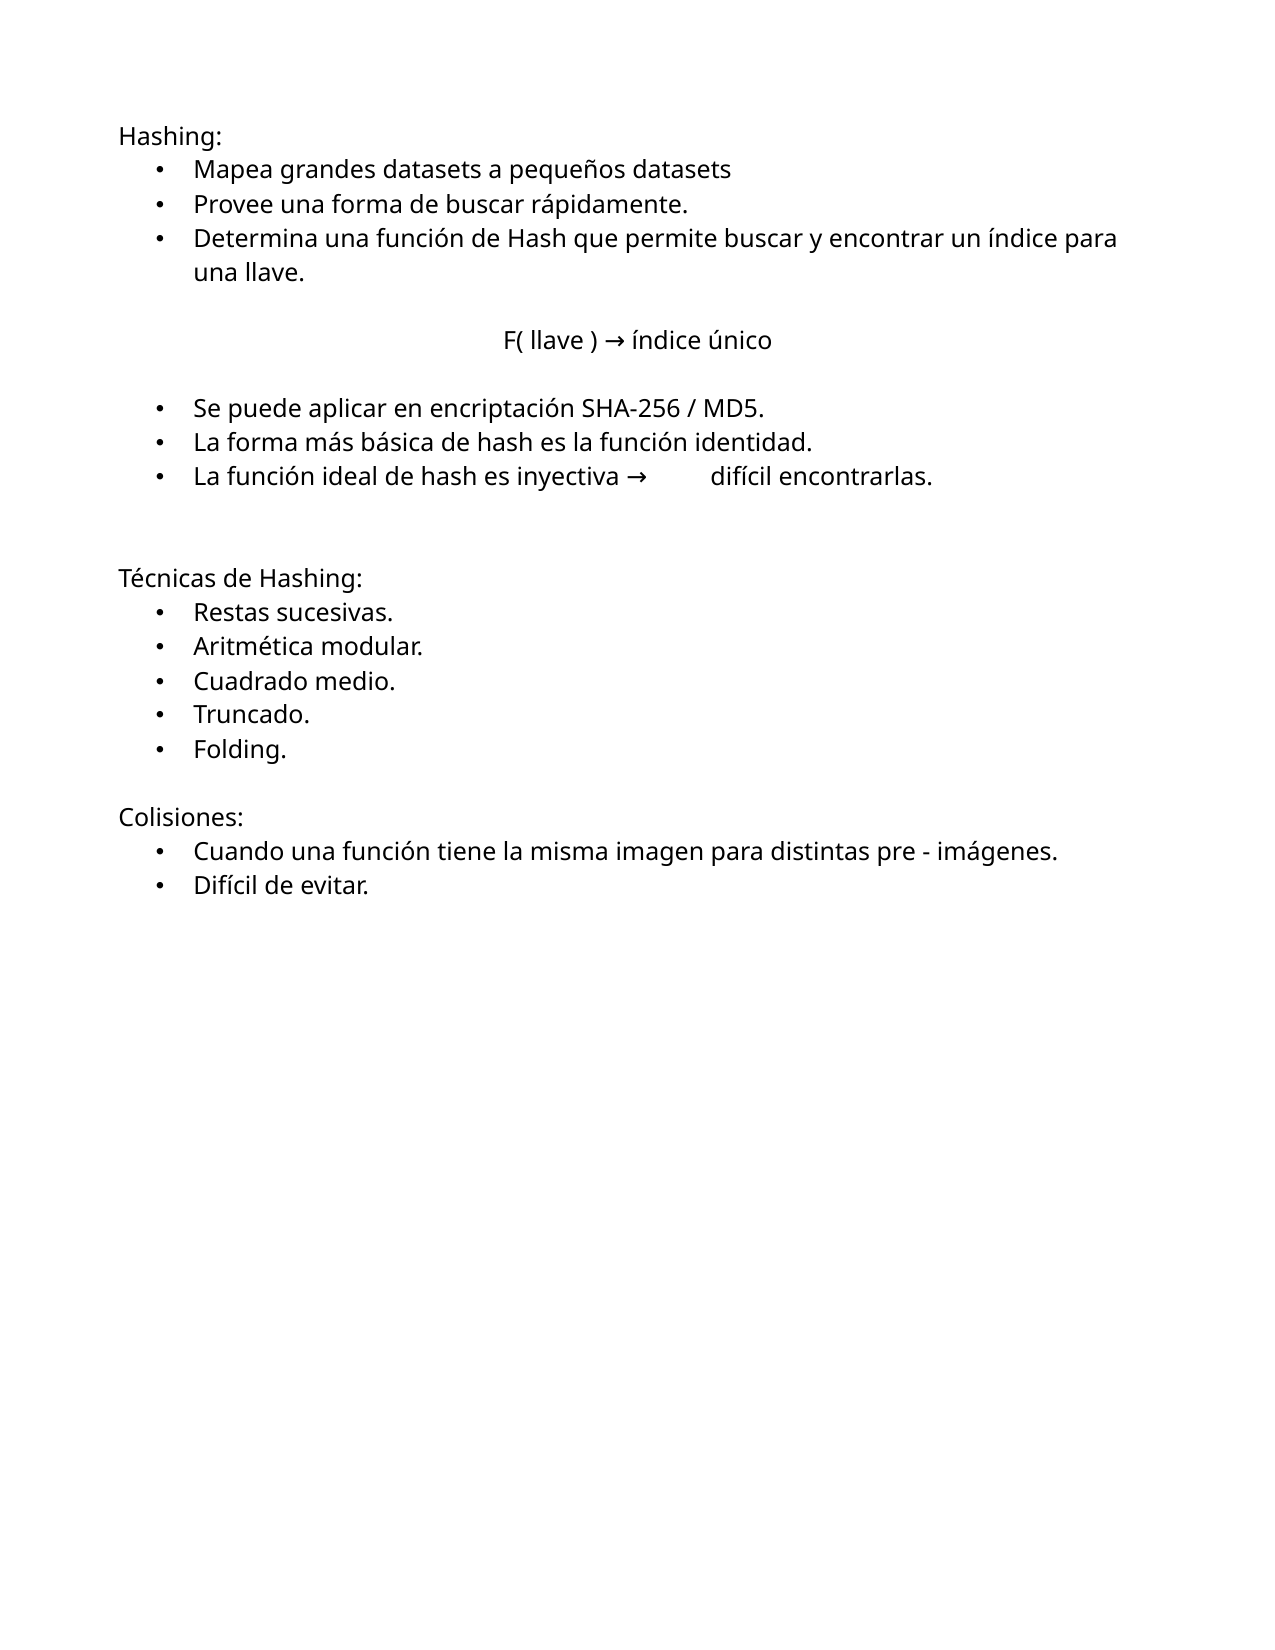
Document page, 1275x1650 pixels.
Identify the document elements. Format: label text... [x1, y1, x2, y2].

list Difícil de evitar. [156, 867, 1157, 902]
list Mapea grandes datasets a pequeños datasets [156, 152, 1157, 186]
text Hashing: [118, 118, 1157, 152]
list Truncado. [156, 697, 1157, 731]
list La forma más básica de hash es la función identidad. [156, 425, 1157, 459]
list La función ideal de hash es inyectiva → difícil encontrarlas. [156, 459, 1157, 493]
text Colisiones: [118, 799, 1157, 833]
list Provee una forma de buscar rápidamente. [156, 186, 1157, 220]
list Folding. [156, 731, 1157, 765]
list Aritmética modular. [156, 629, 1157, 663]
text F( llave ) → índice único [118, 322, 1157, 357]
list Restas sucesivas. [156, 595, 1157, 629]
list Cuadrado medio. [156, 663, 1157, 697]
list Cuando una función tiene la misma imagen para distintas pre - imágenes. [156, 833, 1157, 867]
list Se puede aplicar en encriptación SHA-256 / MD5. [156, 391, 1157, 425]
list Determina una función de Hash que permite buscar y encontrar un índice para una llave. [156, 220, 1157, 288]
text Técnicas de Hashing: [118, 561, 1157, 595]
